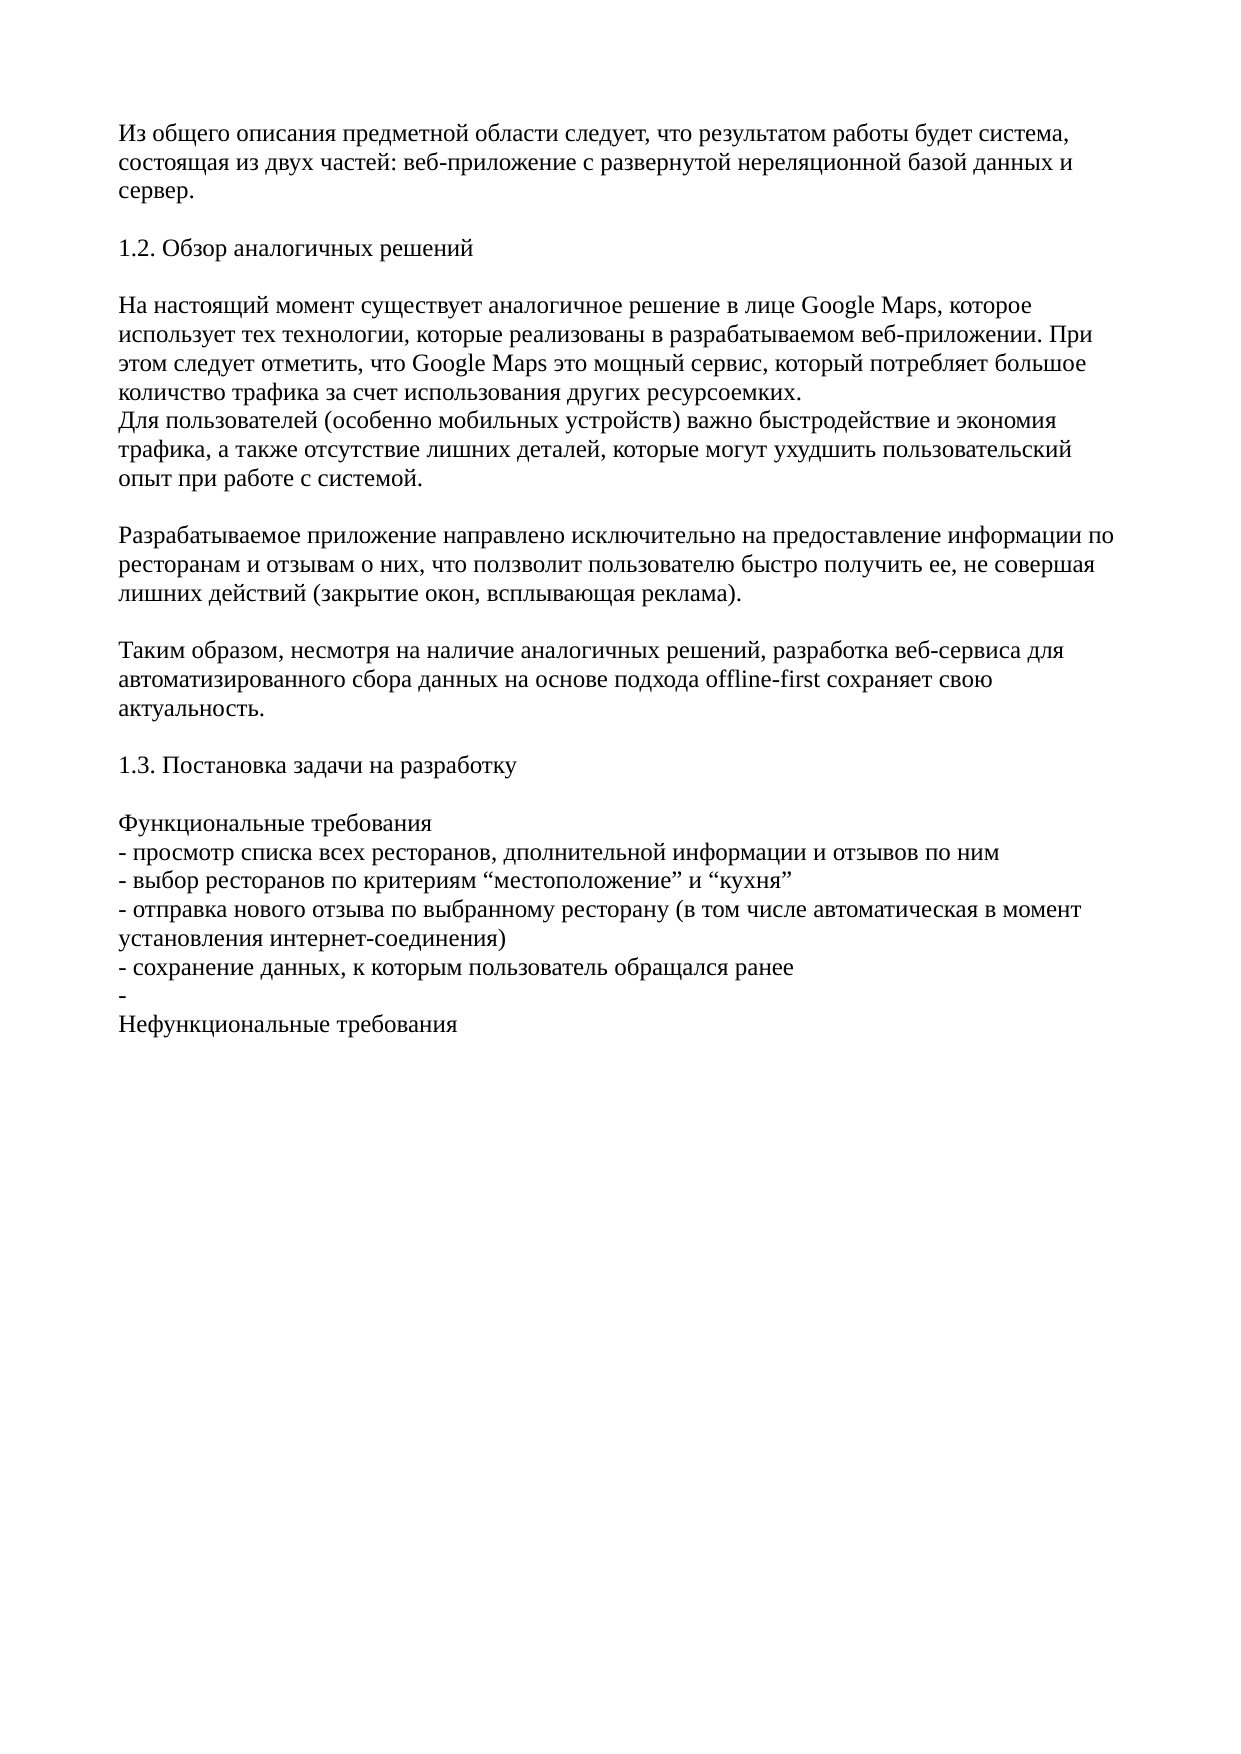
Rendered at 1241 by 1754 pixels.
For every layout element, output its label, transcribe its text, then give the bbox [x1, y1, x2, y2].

text Функциональные требования [118, 808, 1122, 837]
text Таким образом, несмотря на наличие аналогичных решений, разработка веб-сервиса для автоматизированного сбора данных на основе подхода offline-first сохраняет свою актуальность. [118, 636, 1122, 722]
text Из общего описания предметной области следует, что результатом работы будет система, состоящая из двух частей: веб-приложение с развернутой нереляционной базой данных и сервер. [118, 118, 1122, 204]
text - выбор ресторанов по критериям “местоположение” и “кухня” [118, 866, 1122, 894]
text 1.3. Постановка задачи на разработку [118, 751, 1122, 779]
text 1.2. Обзор аналогичных решений [118, 233, 1122, 262]
text - сохранение данных, к которым пользователь обращался ранее [118, 952, 1122, 981]
text - отправка нового отзыва по выбранному ресторану (в том числе автоматическая в момент установления интернет-соединения) [118, 894, 1122, 952]
text На настоящий момент существует аналогичное решение в лице Google Maps, которое использует тех технологии, которые реализованы в разрабатываемом веб-приложении. При этом следует отметить, что Google Maps это мощный сервис, который потребляет большое количство трафика за счет использования других ресурсоемких. [118, 291, 1122, 406]
text Для пользователей (особенно мобильных устройств) важно быстродействие и экономия трафика, а также отсутствие лишних деталей, которые могут ухудшить пользовательский опыт при работе с системой. [118, 406, 1122, 492]
text - [118, 981, 1122, 1009]
text - просмотр списка всех ресторанов, дполнительной информации и отзывов по ним [118, 837, 1122, 866]
text Разрабатываемое приложение направлено исключительно на предоставление информации по ресторанам и отзывам о них, что ползволит пользователю быстро получить ее, не совершая лишних действий (закрытие окон, всплывающая реклама). [118, 521, 1122, 607]
text Нефункциональные требования [118, 1009, 1122, 1038]
